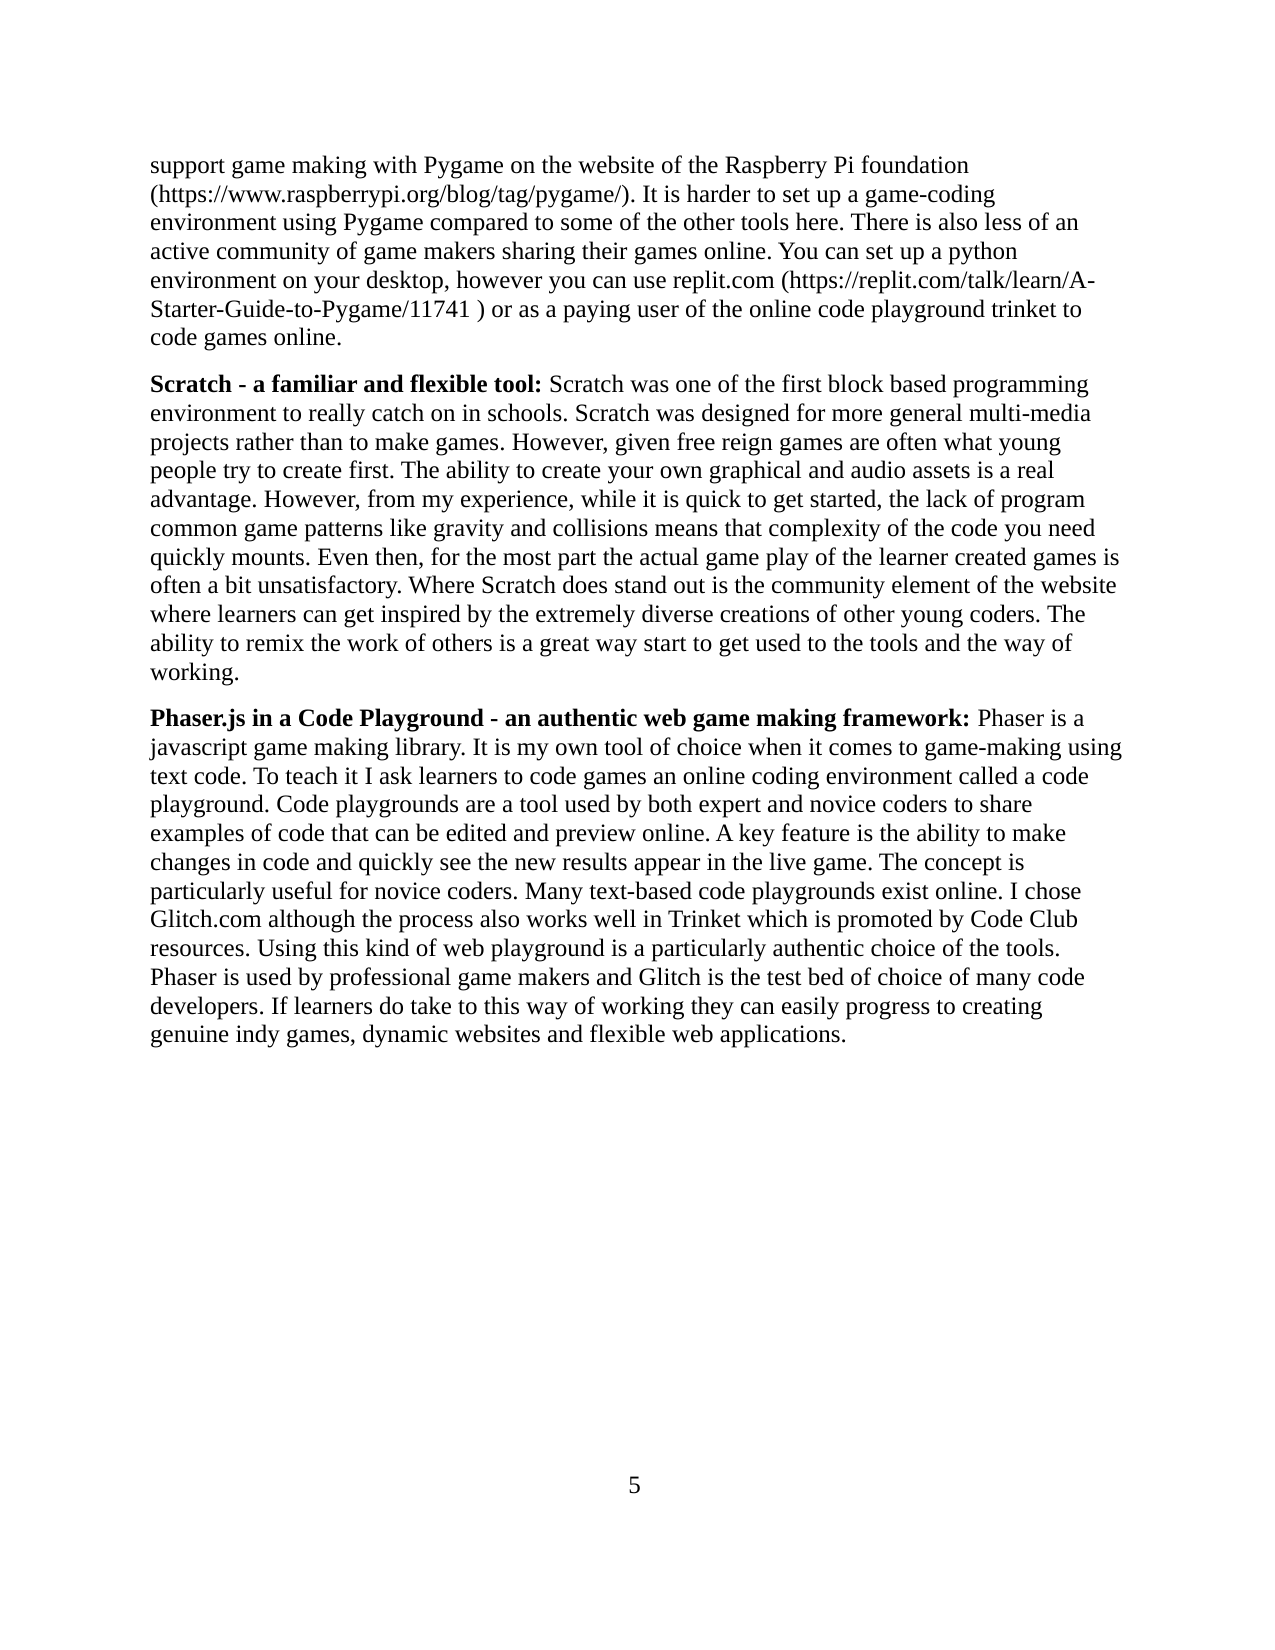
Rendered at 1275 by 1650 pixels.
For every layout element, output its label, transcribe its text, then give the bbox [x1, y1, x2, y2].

text Scratch - a familiar and flexible tool: Scratch was one of the first block based programming environment to really catch on in schools. Scratch was designed for more general multi-media projects rather than to make games. However, given free reign games are often what young people try to create first. The ability to create your own graphical and audio assets is a real advantage. However, from my experience, while it is quick to get started, the lack of program common game patterns like gravity and collisions means that complexity of the code you need quickly mounts. Even then, for the most part the actual game play of the learner created games is often a bit unsatisfactory. Where Scratch does stand out is the community element of the website where learners can get inspired by the extremely diverse creations of other young coders. The ability to remix the work of others is a great way start to get used to the tools and the way of working. [150, 369, 1125, 685]
text support game making with Pygame on the website of the Raspberry Pi foundation (https://www.raspberrypi.org/blog/tag/pygame/). It is harder to set up a game-coding environment using Pygame compared to some of the other tools here. There is also less of an active community of game makers sharing their games online. You can set up a python environment on your desktop, however you can use replit.com (https://replit.com/talk/learn/A-Starter-Guide-to-Pygame/11741 ) or as a paying user of the online code playground trinket to code games online. [150, 150, 1125, 351]
text Phaser.js in a Code Playground - an authentic web game making framework: Phaser is a javascript game making library. It is my own tool of choice when it comes to game-making using text code. To teach it I ask learners to code games an online coding environment called a code playground. Code playgrounds are a tool used by both expert and novice coders to share examples of code that can be edited and preview online. A key feature is the ability to make changes in code and quickly see the new results appear in the live game. The concept is particularly useful for novice coders. Many text-based code playgrounds exist online. I chose Glitch.com although the process also works well in Trinket which is promoted by Code Club resources. Using this kind of web playground is a particularly authentic choice of the tools. Phaser is used by professional game makers and Glitch is the test bed of choice of many code developers. If learners do take to this way of working they can easily progress to creating genuine indy games, dynamic websites and flexible web applications. [150, 703, 1125, 1048]
